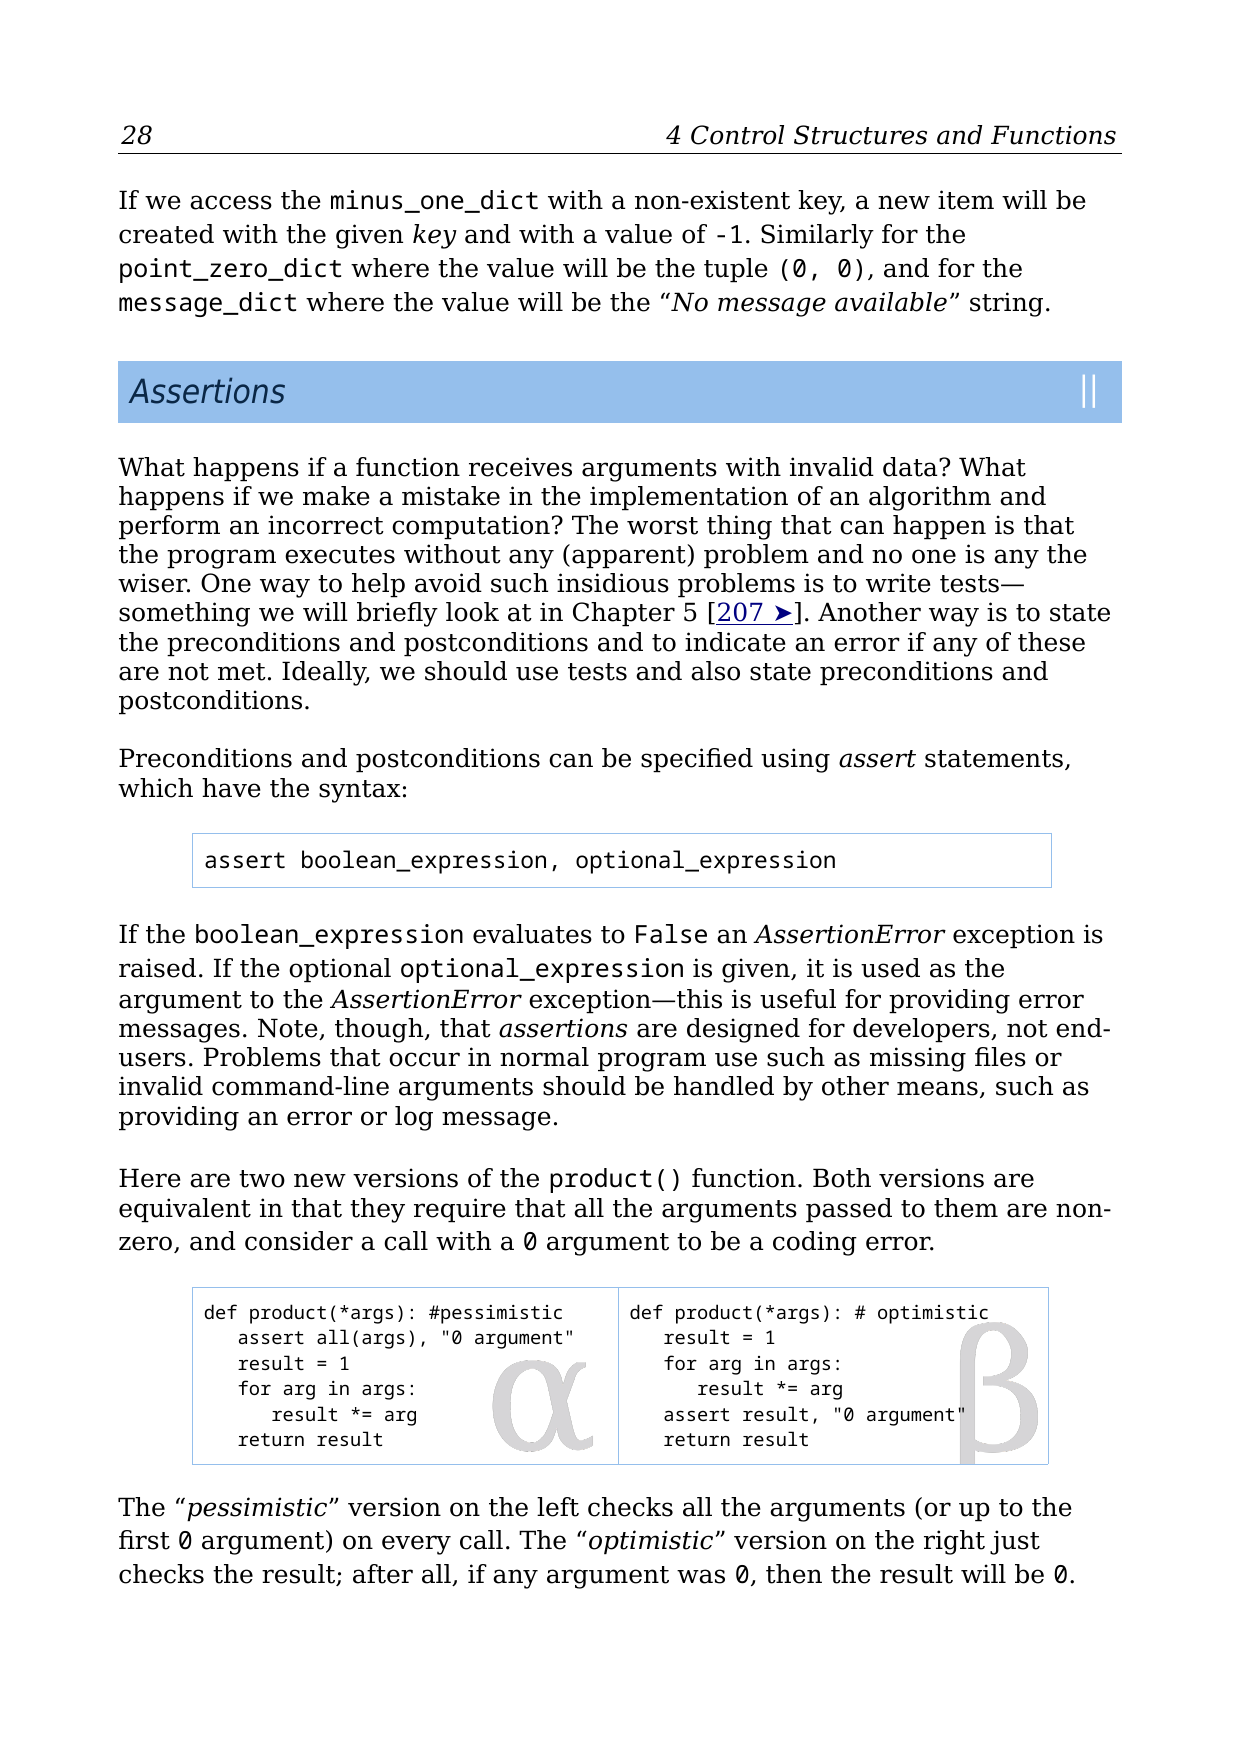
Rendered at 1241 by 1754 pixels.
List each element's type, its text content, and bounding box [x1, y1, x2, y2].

text assert boolean_expression, optional_expression [193, 834, 1051, 887]
subtitle Assertions [118, 361, 1122, 423]
table_header def product(*args): #pessimistic assert all(args), "0 argument" result = 1 for arg in args: result *= arg return result [193, 1288, 618, 1464]
text || [1063, 369, 1098, 408]
text If we access the minus_one_dict with a non-existent key, a new item will be created with the given key and with a value of -1. Similarly for the point_zero_dict where the value will be the tuple (0, 0), and for the message_dict where the value will be the “No message available” string. [118, 183, 1122, 319]
text Preconditions and postconditions can be specified using assert statements, which have the syntax: [118, 745, 1122, 803]
text If the boolean_expression evaluates to False an AssertionError exception is raised. If the optional optional_expression is given, it is used as the argument to the AssertionError exception—this is useful for providing error messages. Note, though, that assertions are designed for developers, not end-users. Problems that occur in normal program use such as missing files or invalid command-line arguments should be handled by other means, such as providing an error or log message. [118, 917, 1122, 1131]
table_header def product(*args): # optimistic result = 1 for arg in args: result *= arg assert result, "0 argument" return result [619, 1288, 1048, 1464]
text The “pessimistic” version on the left checks all the arguments (or up to the first 0 argument) on every call. The “optimistic” version on the right just checks the result; after all, if any argument was 0, then the result will be 0. [118, 1493, 1122, 1591]
text Here are two new versions of the product() function. Both versions are equivalent in that they require that all the arguments passed to them are non-zero, and consider a call with a 0 argument to be a coding error. [118, 1160, 1122, 1258]
text What happens if a function receives arguments with invalid data? What happens if we make a mistake in the implementation of an algorithm and perform an incorrect computation? The worst thing that can happen is that the program executes without any (apparent) problem and no one is any the wiser. One way to help avoid such insidious problems is to write tests—something we will briefly look at in Chapter 5 [207 ➤]. Another way is to state the preconditions and postconditions and to indicate an error if any of these are not met. Ideally, we should use tests and also state preconditions and postconditions. [118, 453, 1122, 715]
